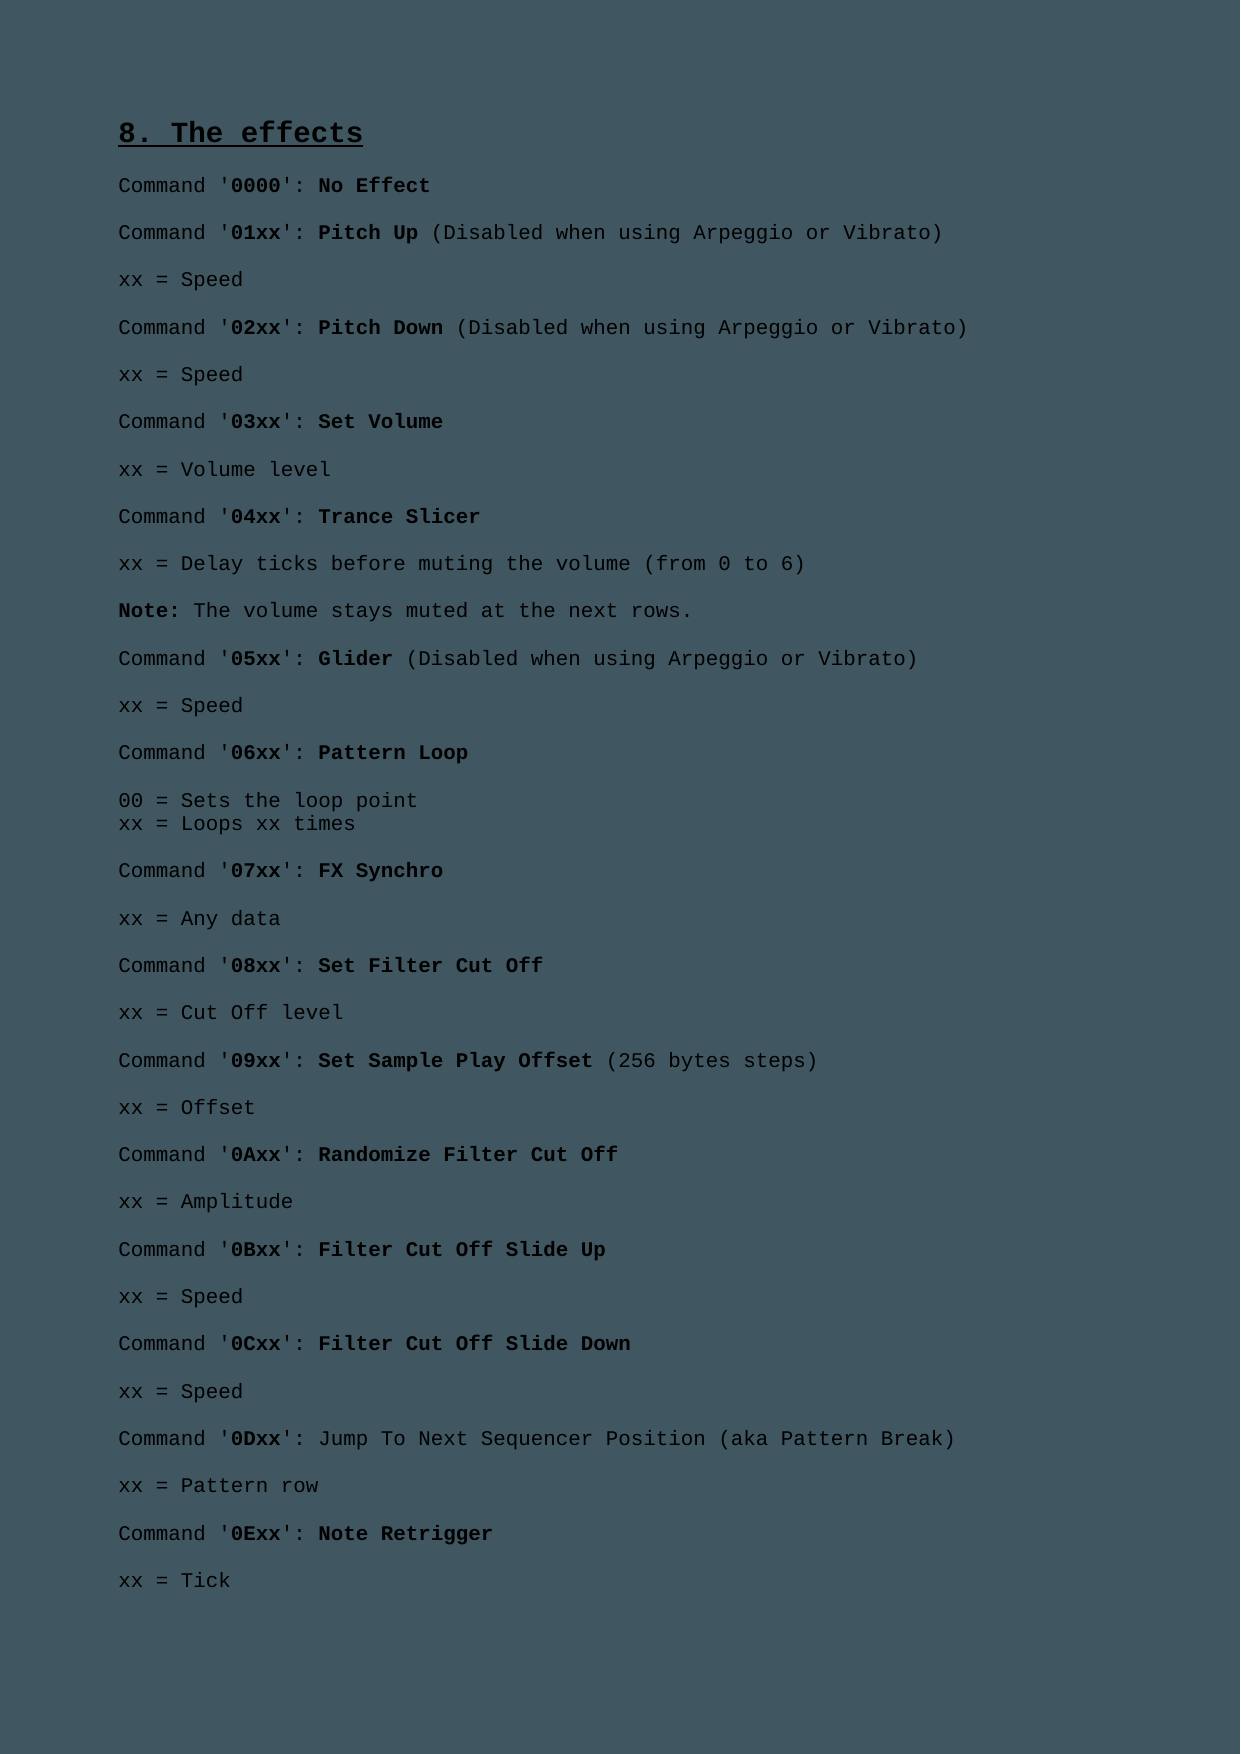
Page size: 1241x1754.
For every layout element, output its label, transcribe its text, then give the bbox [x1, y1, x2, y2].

text xx = Delay ticks before muting the volume (from 0 to 6) [118, 553, 1122, 577]
text Command '04xx': Trance Slicer [118, 506, 1122, 529]
text xx = Speed [118, 1381, 1122, 1404]
text Command '06xx': Pattern Loop [118, 742, 1122, 766]
text xx = Amplitude [118, 1192, 1122, 1215]
text 00 = Sets the loop point [118, 789, 1122, 813]
text 8. The effects [118, 118, 1122, 151]
text xx = Pattern row [118, 1475, 1122, 1499]
text xx = Offset [118, 1097, 1122, 1121]
text Command '05xx': Glider (Disabled when using Arpeggio or Vibrato) [118, 648, 1122, 671]
text xx = Speed [118, 269, 1122, 293]
text Command '03xx': Set Volume [118, 411, 1122, 435]
text Command '08xx': Set Filter Cut Off [118, 955, 1122, 979]
text xx = Cut Off level [118, 1002, 1122, 1026]
text Command '0Axx': Randomize Filter Cut Off [118, 1144, 1122, 1168]
text xx = Any data [118, 908, 1122, 931]
text Command '09xx': Set Sample Play Offset (256 bytes steps) [118, 1050, 1122, 1073]
text Command '0000': No Effect [118, 175, 1122, 198]
text xx = Speed [118, 695, 1122, 719]
text Command '01xx': Pitch Up (Disabled when using Arpeggio or Vibrato) [118, 222, 1122, 246]
text xx = Speed [118, 1286, 1122, 1310]
text xx = Volume level [118, 458, 1122, 482]
text Command '0Bxx': Filter Cut Off Slide Up [118, 1239, 1122, 1262]
text Command '0Dxx': Jump To Next Sequencer Position (aka Pattern Break) [118, 1428, 1122, 1452]
text Command '07xx': FX Synchro [118, 861, 1122, 884]
text xx = Tick [118, 1570, 1122, 1593]
text Command '0Exx': Note Retrigger [118, 1523, 1122, 1546]
text Note: The volume stays muted at the next rows. [118, 600, 1122, 624]
text xx = Loops xx times [118, 813, 1122, 837]
text Command '02xx': Pitch Down (Disabled when using Arpeggio or Vibrato) [118, 317, 1122, 340]
text xx = Speed [118, 364, 1122, 388]
text Command '0Cxx': Filter Cut Off Slide Down [118, 1333, 1122, 1357]
